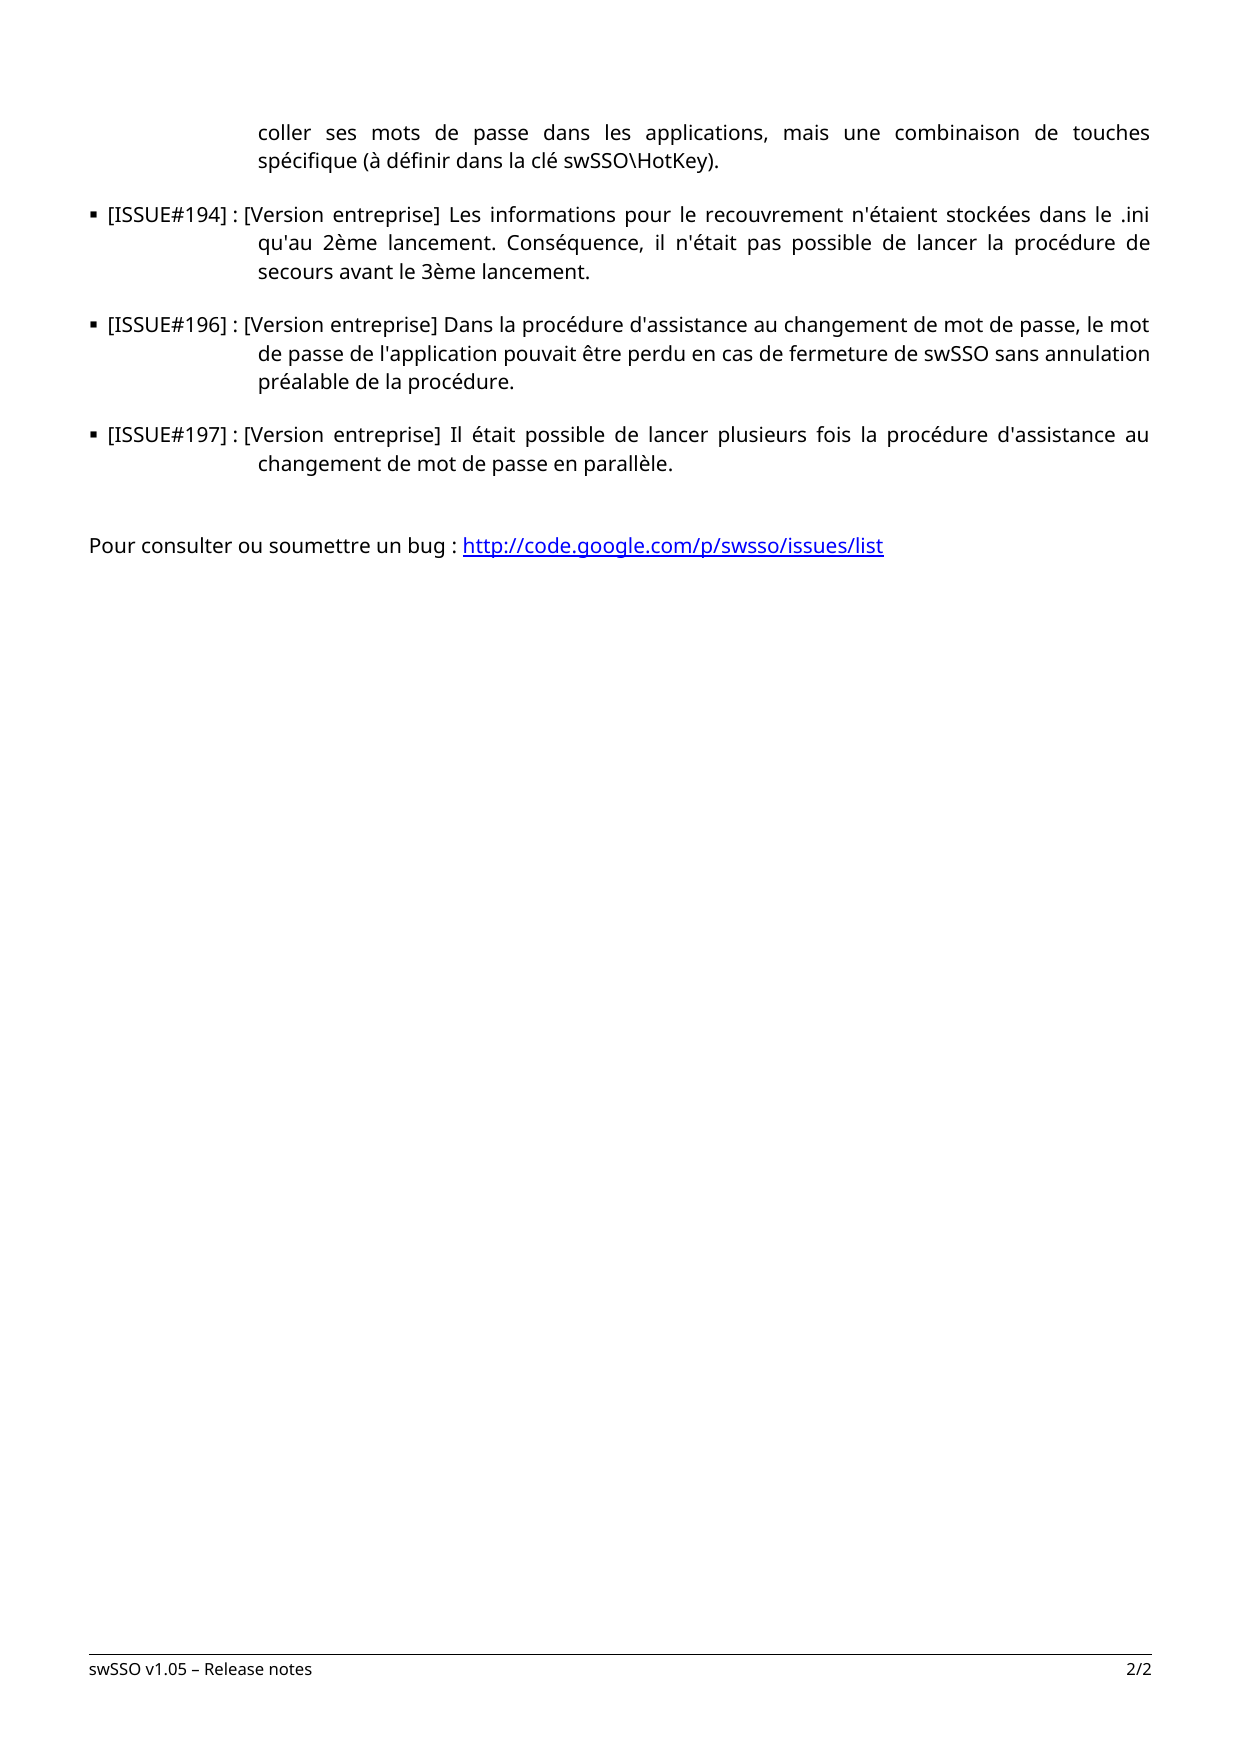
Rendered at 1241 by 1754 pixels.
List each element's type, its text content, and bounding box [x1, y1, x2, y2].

list [ISSUE#194] : [Version entreprise] Les informations pour le recouvrement n'étaient stockées dans le .ini qu'au 2ème lancement. Conséquence, il n'était pas possible de lancer la procédure de secours avant le 3ème lancement. [89, 200, 1152, 285]
list [ISSUE#197] : [Version entreprise] Il était possible de lancer plusieurs fois la procédure d'assistance au changement de mot de passe en parallèle. [89, 421, 1152, 477]
list [ISSUE#196] : [Version entreprise] Dans la procédure d'assistance au changement de mot de passe, le mot de passe de l'application pouvait être perdu en cas de fermeture de swSSO sans annulation préalable de la procédure. [89, 310, 1152, 396]
text Pour consulter ou soumettre un bug : http://code.google.com/p/swsso/issues/list [89, 531, 1152, 559]
list coller ses mots de passe dans les applications, mais une combinaison de touches spécifique (à définir dans la clé swSSO\HotKey). [89, 118, 1152, 175]
